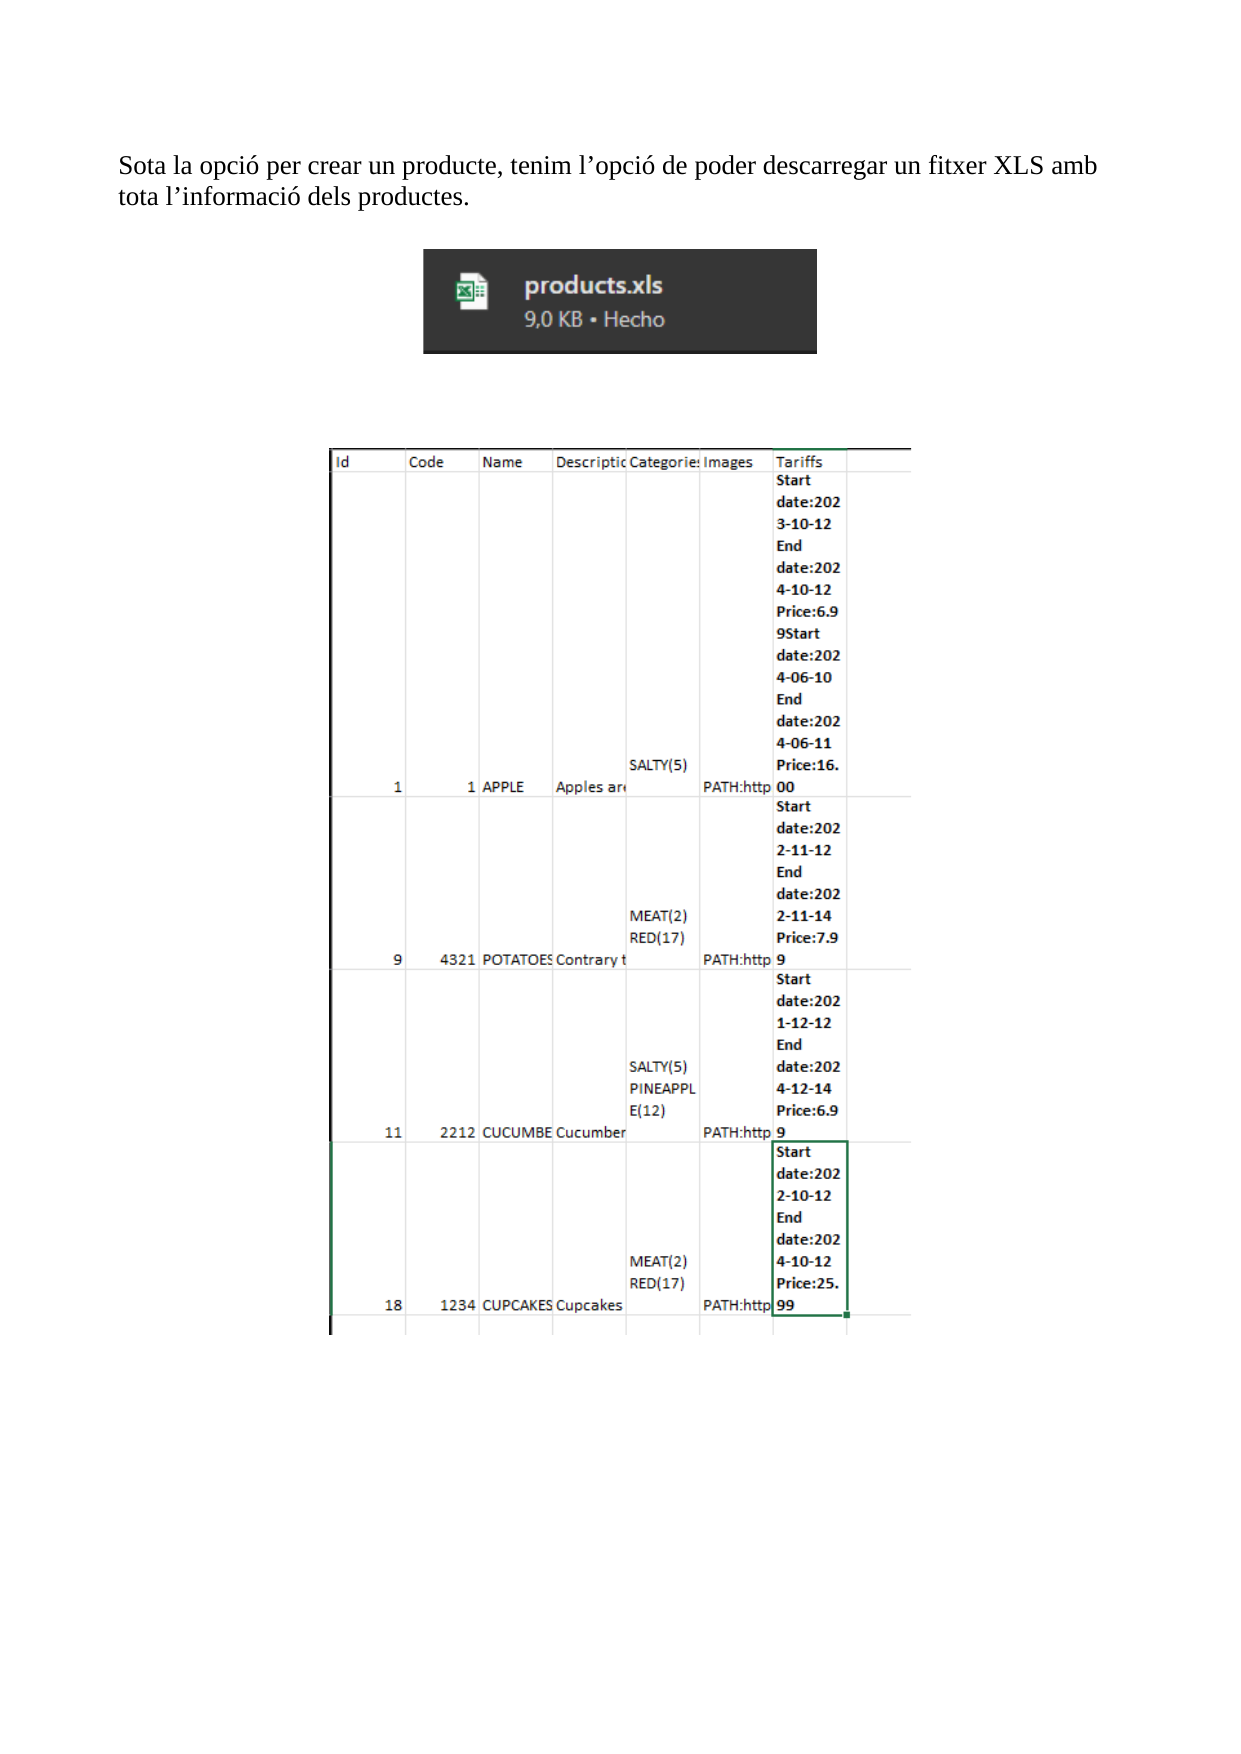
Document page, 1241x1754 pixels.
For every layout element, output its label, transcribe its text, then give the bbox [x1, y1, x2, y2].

picture [329, 448, 912, 1335]
picture [423, 249, 817, 354]
text Sota la opció per crear un producte, tenim l’opció de poder descarregar un fitxer XLS amb tota l’informació dels productes. [118, 149, 1122, 212]
